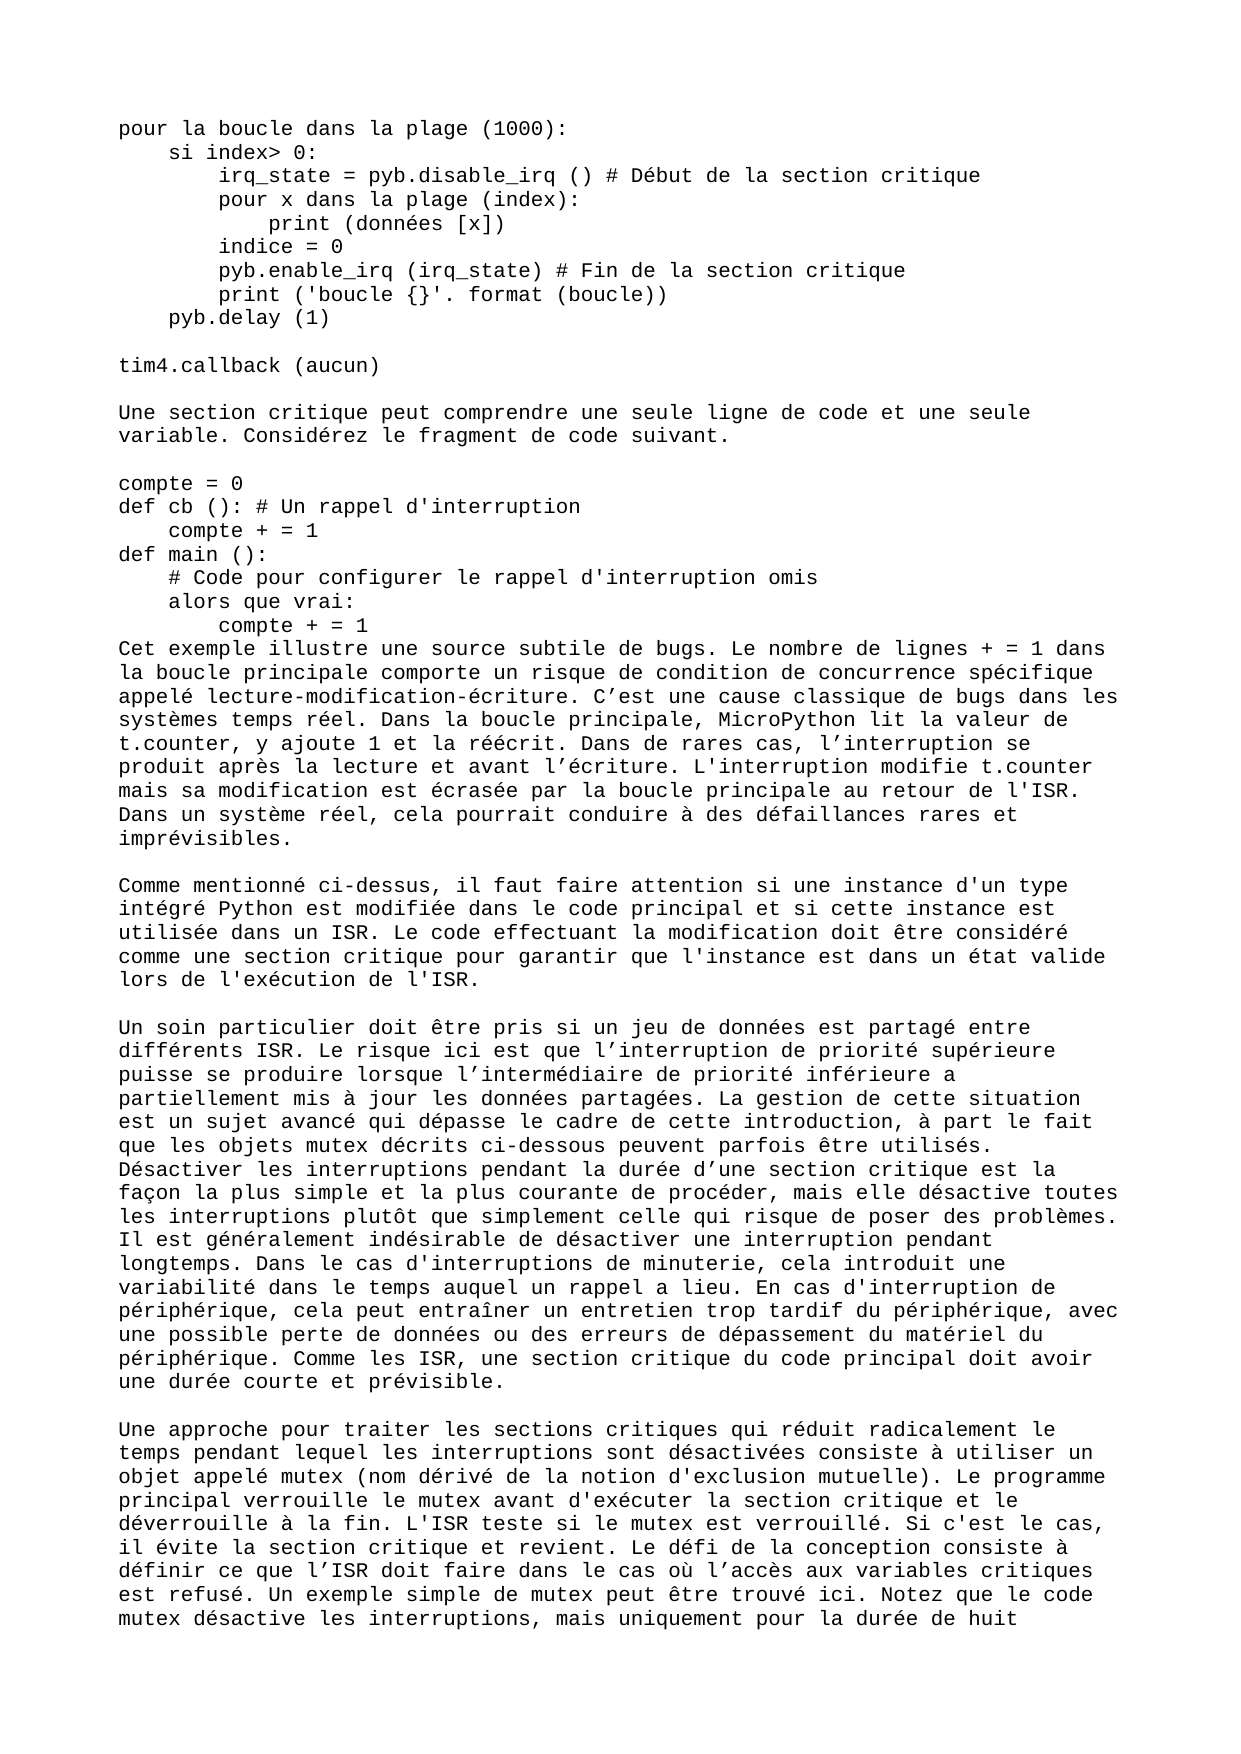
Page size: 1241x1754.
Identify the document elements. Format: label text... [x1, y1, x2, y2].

text compte + = 1 [118, 520, 1122, 544]
text # Code pour configurer le rappel d'interruption omis [118, 567, 1122, 591]
text pyb.delay (1) [118, 307, 1122, 331]
text si index> 0: [118, 142, 1122, 165]
text compte = 0 [118, 473, 1122, 496]
text irq_state = pyb.disable_irq () # Début de la section critique [118, 165, 1122, 189]
text pyb.enable_irq (irq_state) # Fin de la section critique [118, 260, 1122, 284]
text alors que vrai: [118, 591, 1122, 615]
text print ('boucle {}'. format (boucle)) [118, 284, 1122, 307]
text Désactiver les interruptions pendant la durée d’une section critique est la façon la plus simple et la plus courante de procéder, mais elle désactive toutes les interruptions plutôt que simplement celle qui risque de poser des problèmes. Il est généralement indésirable de désactiver une interruption pendant longtemps. Dans le cas d'interruptions de minuterie, cela introduit une variabilité dans le temps auquel un rappel a lieu. En cas d'interruption de périphérique, cela peut entraîner un entretien trop tardif du périphérique, avec une possible perte de données ou des erreurs de dépassement du matériel du périphérique. Comme les ISR, une section critique du code principal doit avoir une durée courte et prévisible. [118, 1158, 1122, 1395]
text Une approche pour traiter les sections critiques qui réduit radicalement le temps pendant lequel les interruptions sont désactivées consiste à utiliser un objet appelé mutex (nom dérivé de la notion d'exclusion mutuelle). Le programme principal verrouille le mutex avant d'exécuter la section critique et le déverrouille à la fin. L'ISR teste si le mutex est verrouillé. Si c'est le cas, il évite la section critique et revient. Le défi de la conception consiste à définir ce que l’ISR doit faire dans le cas où l’accès aux variables critiques est refusé. Un exemple simple de mutex peut être trouvé ici. Notez que le code mutex désactive les interruptions, mais uniquement pour la durée de huit [118, 1419, 1122, 1631]
text indice = 0 [118, 236, 1122, 260]
text Cet exemple illustre une source subtile de bugs. Le nombre de lignes + = 1 dans la boucle principale comporte un risque de condition de concurrence spécifique appelé lecture-modification-écriture. C’est une cause classique de bugs dans les systèmes temps réel. Dans la boucle principale, MicroPython lit la valeur de t.counter, y ajoute 1 et la réécrit. Dans de rares cas, l’interruption se produit après la lecture et avant l’écriture. L'interruption modifie t.counter mais sa modification est écrasée par la boucle principale au retour de l'ISR. Dans un système réel, cela pourrait conduire à des défaillances rares et imprévisibles. [118, 638, 1122, 851]
text pour x dans la plage (index): [118, 189, 1122, 213]
text pour la boucle dans la plage (1000): [118, 118, 1122, 142]
text def main (): [118, 544, 1122, 567]
text print (données [x]) [118, 213, 1122, 236]
text Un soin particulier doit être pris si un jeu de données est partagé entre différents ISR. Le risque ici est que l’interruption de priorité supérieure puisse se produire lorsque l’intermédiaire de priorité inférieure a partiellement mis à jour les données partagées. La gestion de cette situation est un sujet avancé qui dépasse le cadre de cette introduction, à part le fait que les objets mutex décrits ci-dessous peuvent parfois être utilisés. [118, 1017, 1122, 1158]
text Comme mentionné ci-dessus, il faut faire attention si une instance d'un type intégré Python est modifiée dans le code principal et si cette instance est utilisée dans un ISR. Le code effectuant la modification doit être considéré comme une section critique pour garantir que l'instance est dans un état valide lors de l'exécution de l'ISR. [118, 875, 1122, 993]
text Une section critique peut comprendre une seule ligne de code et une seule variable. Considérez le fragment de code suivant. [118, 402, 1122, 449]
text tim4.callback (aucun) [118, 354, 1122, 378]
text compte + = 1 [118, 615, 1122, 638]
text def cb (): # Un rappel d'interruption [118, 496, 1122, 520]
